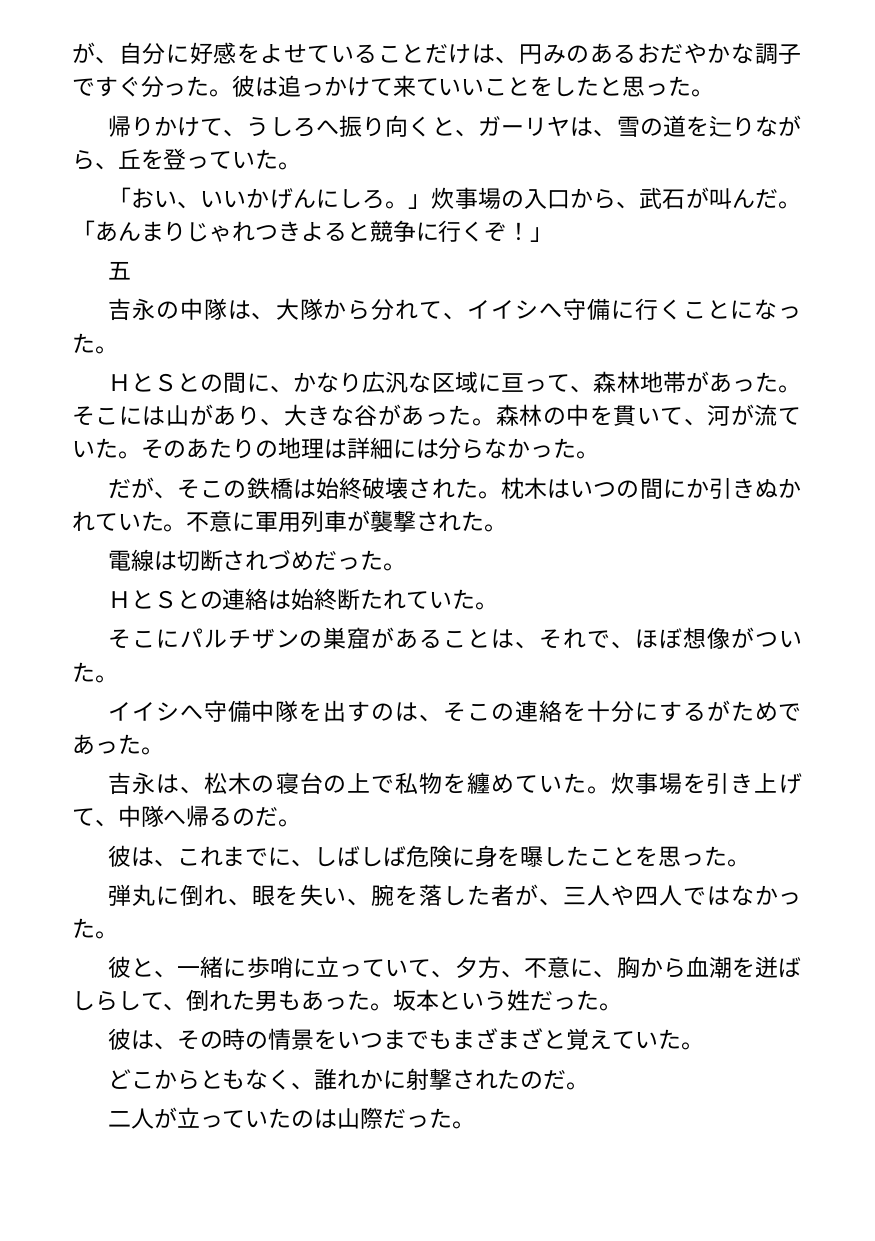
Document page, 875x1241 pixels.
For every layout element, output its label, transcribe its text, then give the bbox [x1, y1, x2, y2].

text 彼は、これまでに、しばしば危険に身を曝したことを思った。 [72, 838, 802, 872]
text イイシへ守備中隊を出すのは、そこの連絡を十分にするがためであった。 [72, 693, 802, 760]
text ＨとＳとの間に、かなり広汎な区域に亘って、森林地帯があった。そこには山があり、大きな谷があった。森林の中を貫いて、河が流ていた。そのあたりの地理は詳細には分らなかった。 [72, 365, 802, 464]
text 彼と、一緒に歩哨に立っていて、夕方、不意に、胸から血潮を迸ばしらして、倒れた男もあった。坂本という姓だった。 [72, 950, 802, 1016]
text 彼は、その時の情景をいつまでもまざまざと覚えていた。 [72, 1022, 802, 1056]
text だが、そこの鉄橋は始終破壊された。枕木はいつの間にか引きぬかれていた。不意に軍用列車が襲撃された。 [72, 470, 802, 537]
text 五 [72, 253, 802, 286]
text 吉永の中隊は、大隊から分れて、イイシへ守備に行くことになった。 [72, 292, 802, 359]
text 吉永は、松木の寝台の上で私物を纏めていた。炊事場を引き上げて、中隊へ帰るのだ。 [72, 766, 802, 832]
text どこからともなく、誰れかに射撃されたのだ。 [72, 1061, 802, 1095]
text 帰りかけて、うしろへ振り向くと、ガーリヤは、雪の道を辷りながら、丘を登っていた。 [72, 108, 802, 175]
text 「おい、いいかげんにしろ。」炊事場の入口から、武石が叫んだ。「あんまりじゃれつきよると競争に行くぞ！」 [72, 181, 802, 247]
text ＨとＳとの連絡は始終断たれていた。 [72, 582, 802, 615]
text そこにパルチザンの巣窟があることは、それで、ほぼ想像がついた。 [72, 621, 802, 688]
text 二人が立っていたのは山際だった。 [72, 1101, 802, 1134]
text 電線は切断されづめだった。 [72, 543, 802, 576]
text が、自分に好感をよせていることだけは、円みのあるおだやかな調子ですぐ分った。彼は追っかけて来ていいことをしたと思った。 [72, 36, 802, 102]
text 弾丸に倒れ、眼を失い、腕を落した者が、三人や四人ではなかった。 [72, 877, 802, 944]
